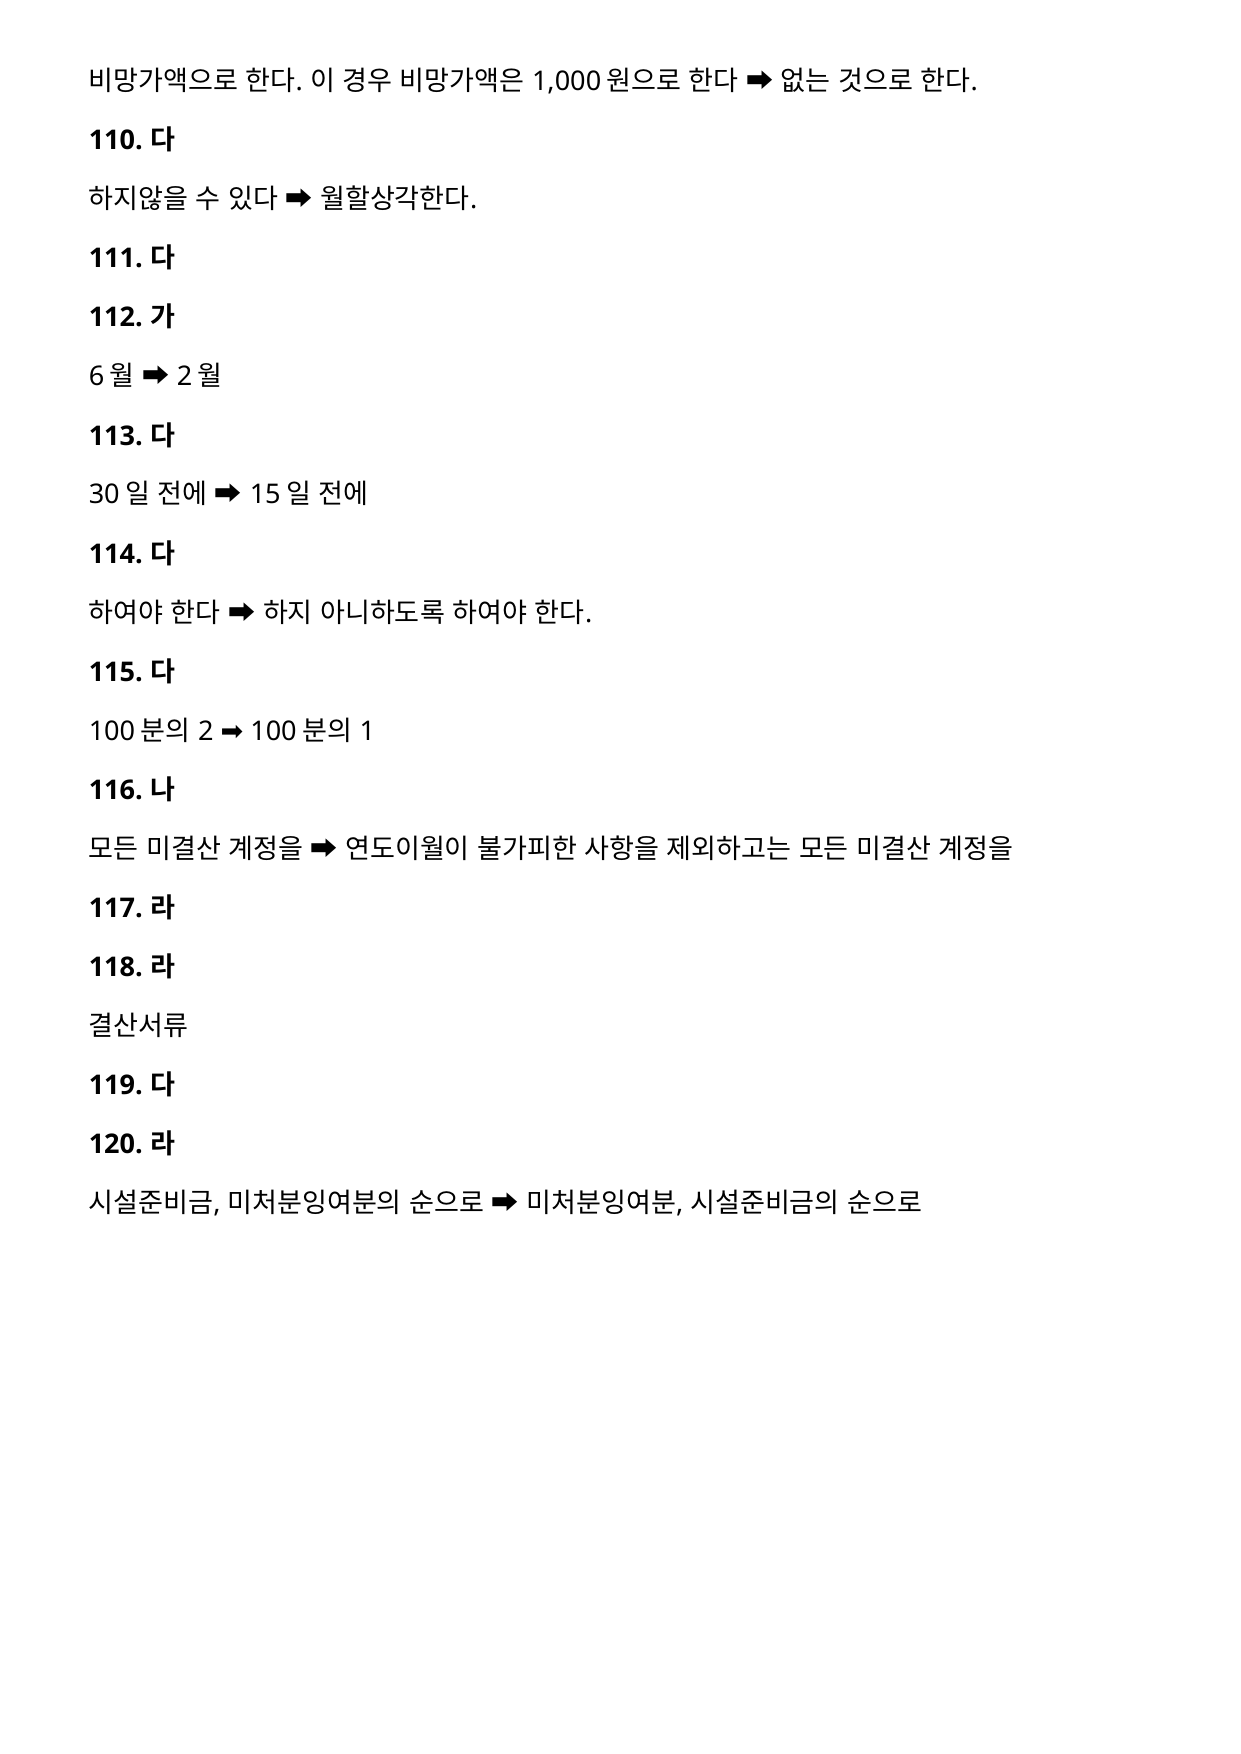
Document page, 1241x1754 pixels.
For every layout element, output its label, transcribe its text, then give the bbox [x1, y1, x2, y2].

text 111. 다 [88, 236, 1152, 276]
text 110. 다 [88, 118, 1152, 157]
text 하지않을 수 있다 ➡ 월할상각한다. [88, 177, 1152, 217]
text 결산서류 [88, 1004, 1152, 1043]
text 120. 라 [88, 1122, 1152, 1161]
text 113. 다 [88, 413, 1152, 453]
text 하여야 한다 ➡ 하지 아니하도록 하여야 한다. [88, 591, 1152, 630]
text 115. 다 [88, 650, 1152, 689]
text 119. 다 [88, 1063, 1152, 1102]
text 30일 전에 ➡ 15일 전에 [88, 472, 1152, 512]
text 117. 라 [88, 886, 1152, 925]
text 116. 나 [88, 768, 1152, 807]
text 6월 ➡ 2월 [88, 354, 1152, 394]
text 100분의 2 ➡ 100분의 1 [88, 709, 1152, 748]
text 114. 다 [88, 532, 1152, 571]
text 118. 라 [88, 945, 1152, 984]
text 112. 가 [88, 295, 1152, 335]
text 모든 미결산 계정을 ➡ 연도이월이 불가피한 사항을 제외하고는 모든 미결산 계정을 [88, 827, 1152, 866]
text 비망가액으로 한다. 이 경우 비망가액은 1,000원으로 한다 ➡ 없는 것으로 한다. [88, 59, 1152, 98]
text 시설준비금, 미처분잉여분의 순으로 ➡ 미처분잉여분, 시설준비금의 순으로 [88, 1181, 1152, 1220]
